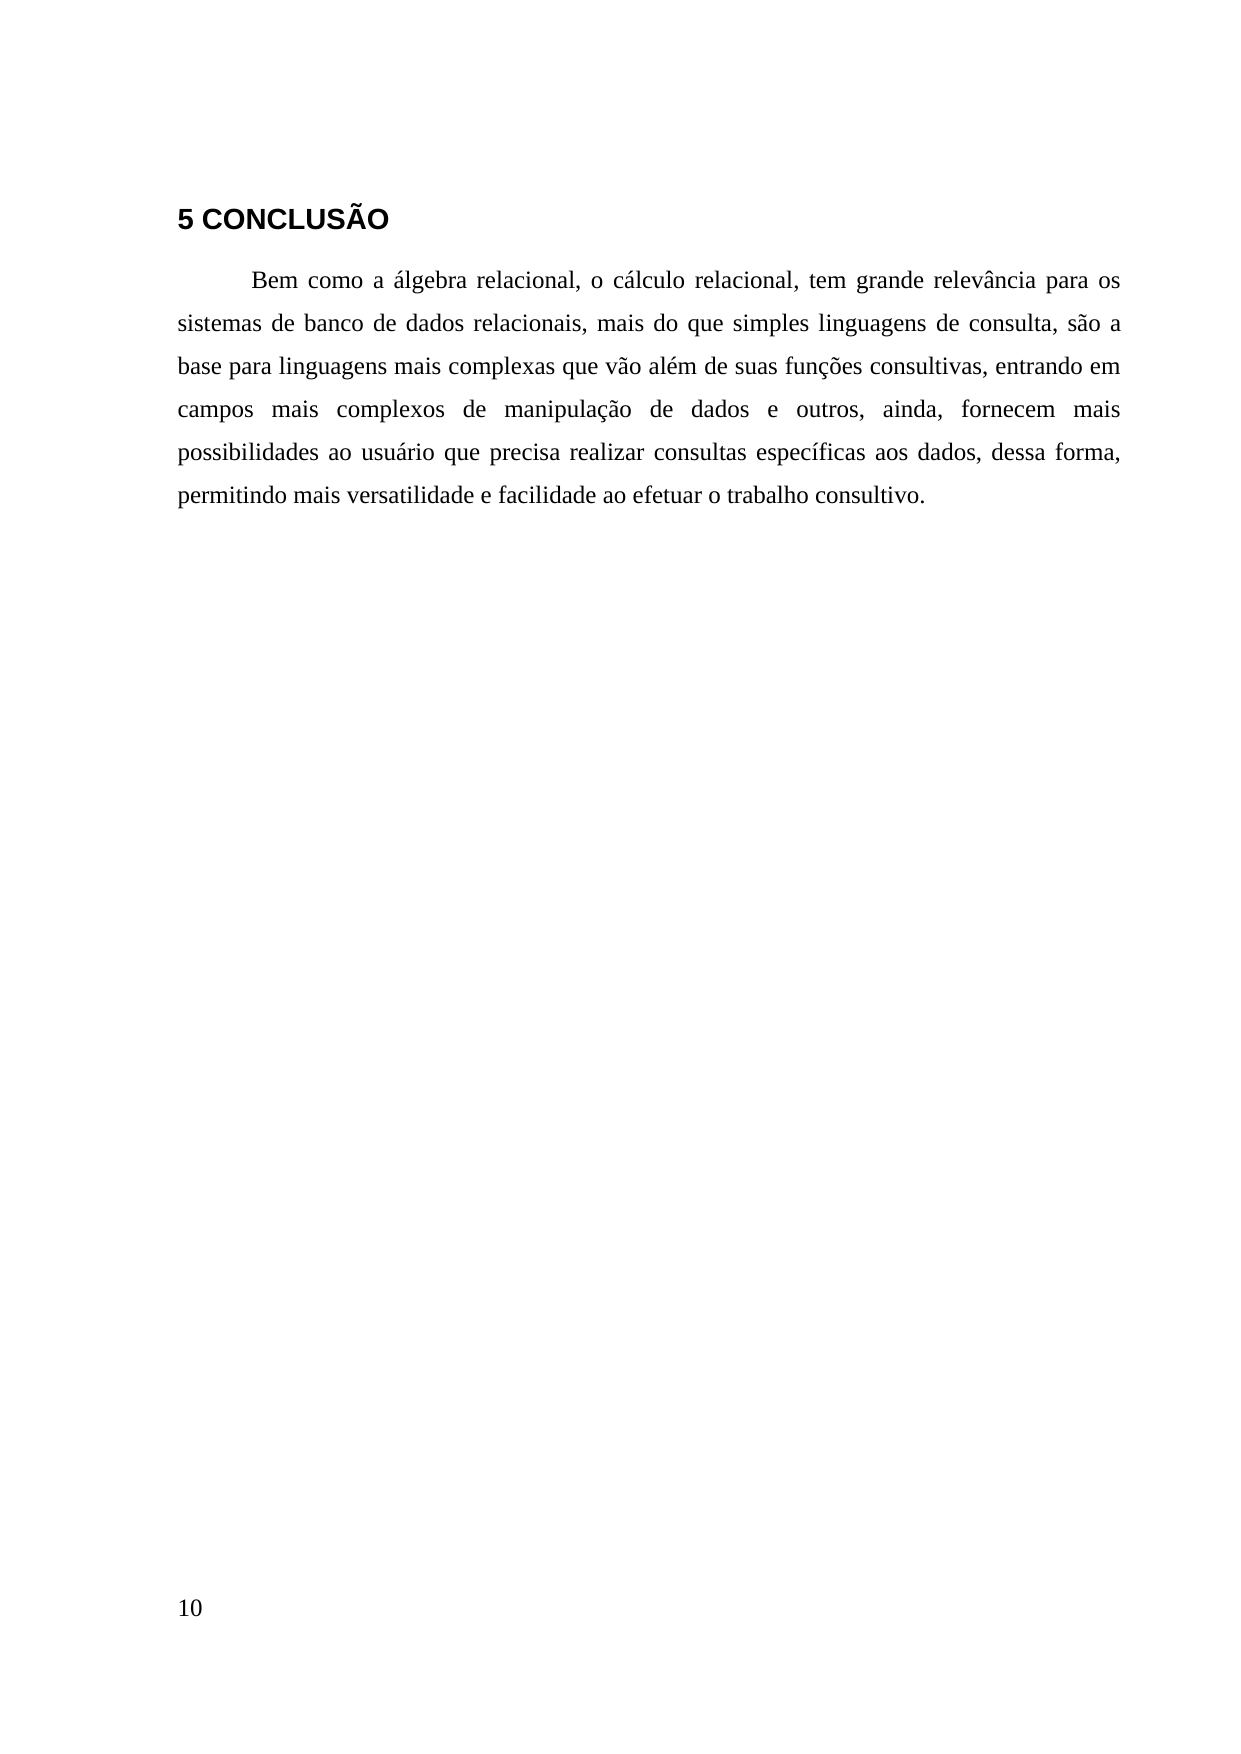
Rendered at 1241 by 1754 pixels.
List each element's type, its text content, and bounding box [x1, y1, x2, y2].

subtitle 5 CONCLUSÃO [177, 202, 1122, 236]
text Bem como a álgebra relacional, o cálculo relacional, tem grande relevância para os sistemas de banco de dados relacionais, mais do que simples linguagens de consulta, são a base para linguagens mais complexas que vão além de suas funções consultivas, entrando em campos mais complexos de manipulação de dados e outros, ainda, fornecem mais possibilidades ao usuário que precisa realizar consultas específicas aos dados, dessa forma, permitindo mais versatilidade e facilidade ao efetuar o trabalho consultivo. [177, 265, 1122, 509]
